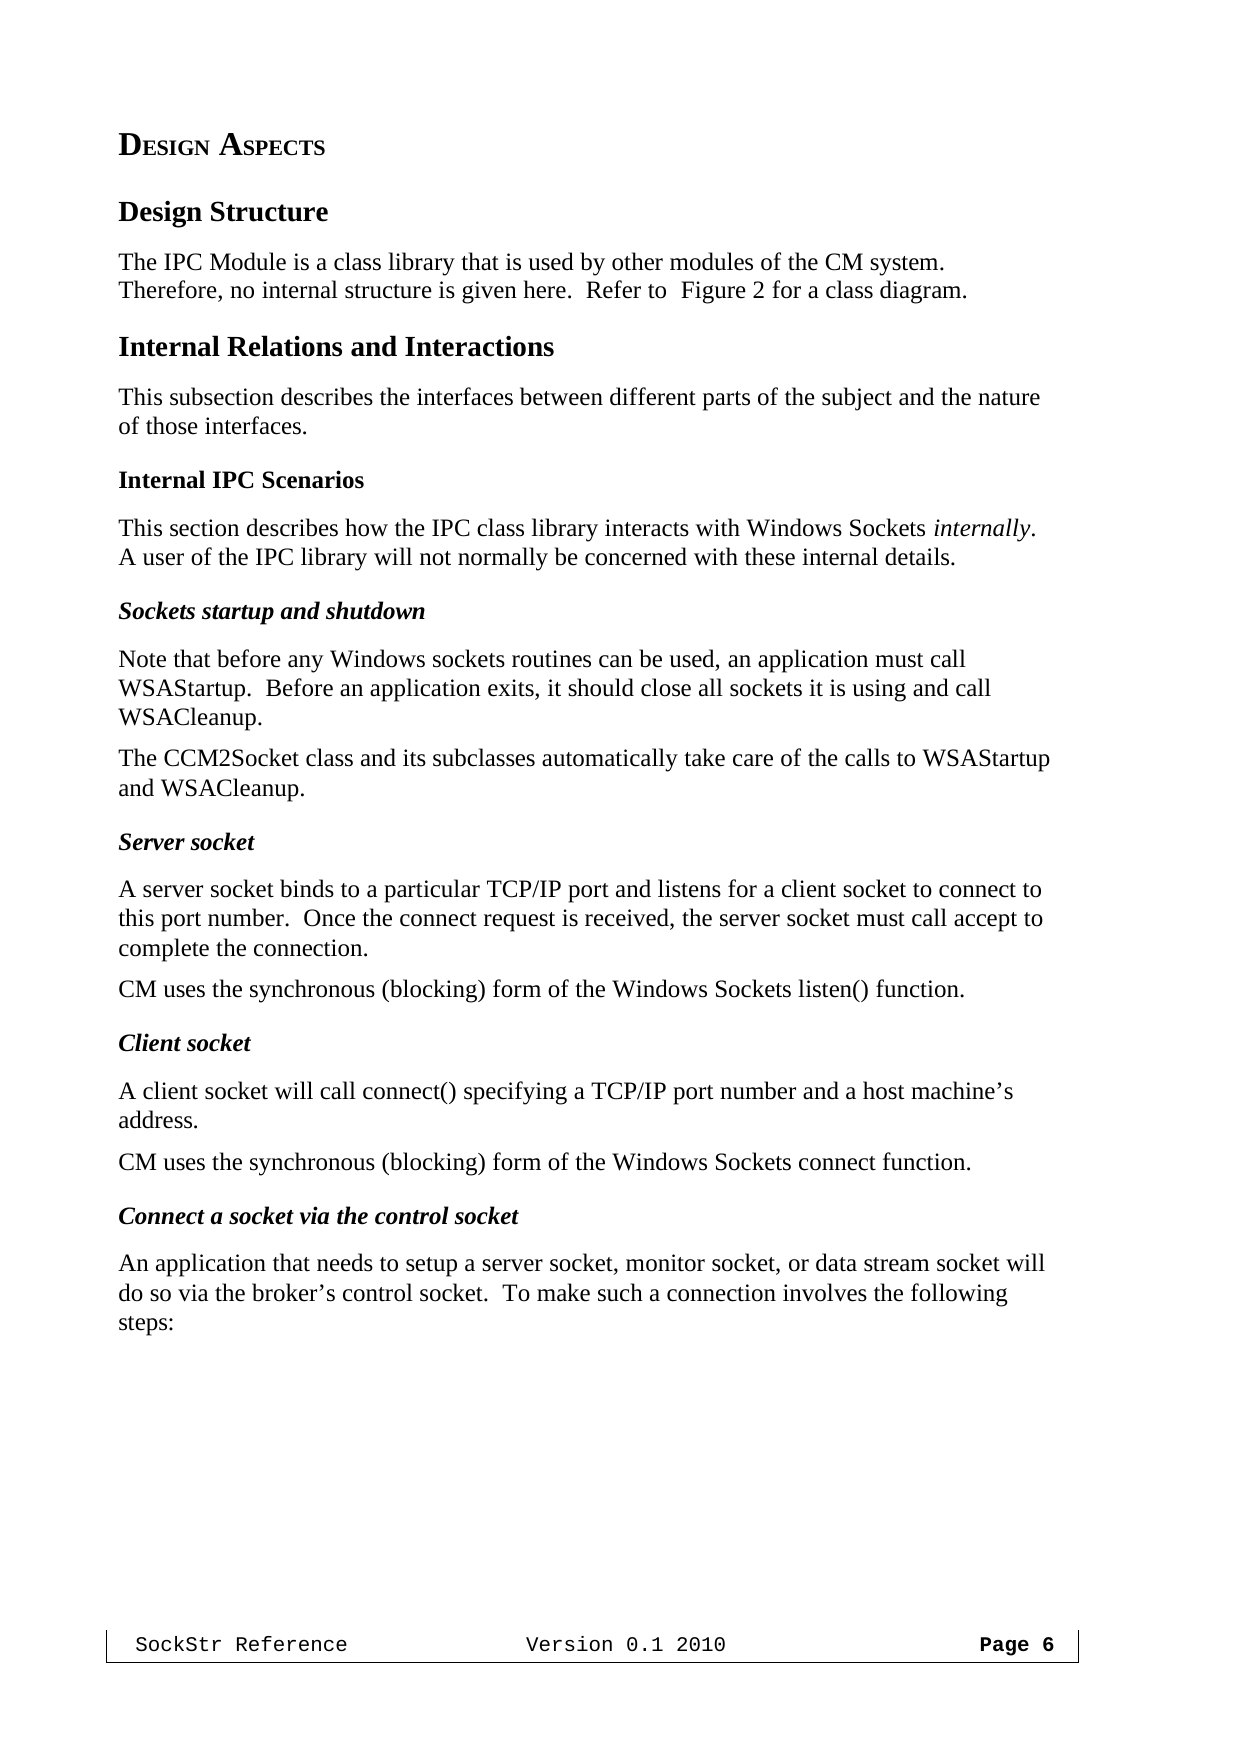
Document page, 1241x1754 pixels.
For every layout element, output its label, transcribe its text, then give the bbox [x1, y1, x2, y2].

text The CCM2Socket class and its subclasses automatically take care of the calls to WSAStartup and WSACleanup. [118, 743, 1063, 801]
subtitle Internal Relations and Interactions [118, 329, 1063, 363]
text Note that before any Windows sockets routines can be used, an application must call WSAStartup. Before an application exits, it should close all sockets it is using and call WSACleanup. [118, 644, 1063, 731]
subtitle Server socket [118, 826, 1063, 856]
text This section describes how the IPC class library interacts with Windows Sockets internally. A user of the IPC library will not normally be concerned with these internal details. [118, 513, 1063, 571]
subtitle Connect a socket via the control socket [118, 1201, 1063, 1229]
subtitle Client socket [118, 1028, 1063, 1057]
text CM uses the synchronous (blocking) form of the Windows Sockets listen() function. [118, 974, 1063, 1003]
subtitle Internal IPC Scenarios [118, 465, 1063, 494]
text The IPC Module is a class library that is used by other modules of the CM system. Therefore, no internal structure is given here. Refer to Figure 2 for a class diagram. [118, 246, 1063, 304]
text An application that needs to setup a server socket, monitor socket, or data stream socket will do so via the broker’s control socket. To make such a connection involves the following steps: [118, 1248, 1063, 1336]
subtitle Sockets startup and shutdown [118, 596, 1063, 625]
text A server socket binds to a particular TCP/IP port and listens for a client socket to connect to this port number. Once the connect request is received, the server socket must call accept to complete the connection. [118, 874, 1063, 961]
text CM uses the synchronous (blocking) form of the Windows Sockets connect function. [118, 1146, 1063, 1176]
subtitle Design Structure [118, 194, 1063, 228]
text This subsection describes the interfaces between different parts of the subject and the nature of those interfaces. [118, 382, 1063, 440]
text A client socket will call connect() specifying a TCP/IP port number and a host machine’s address. [118, 1076, 1063, 1134]
subtitle Design Aspects [118, 124, 1063, 163]
